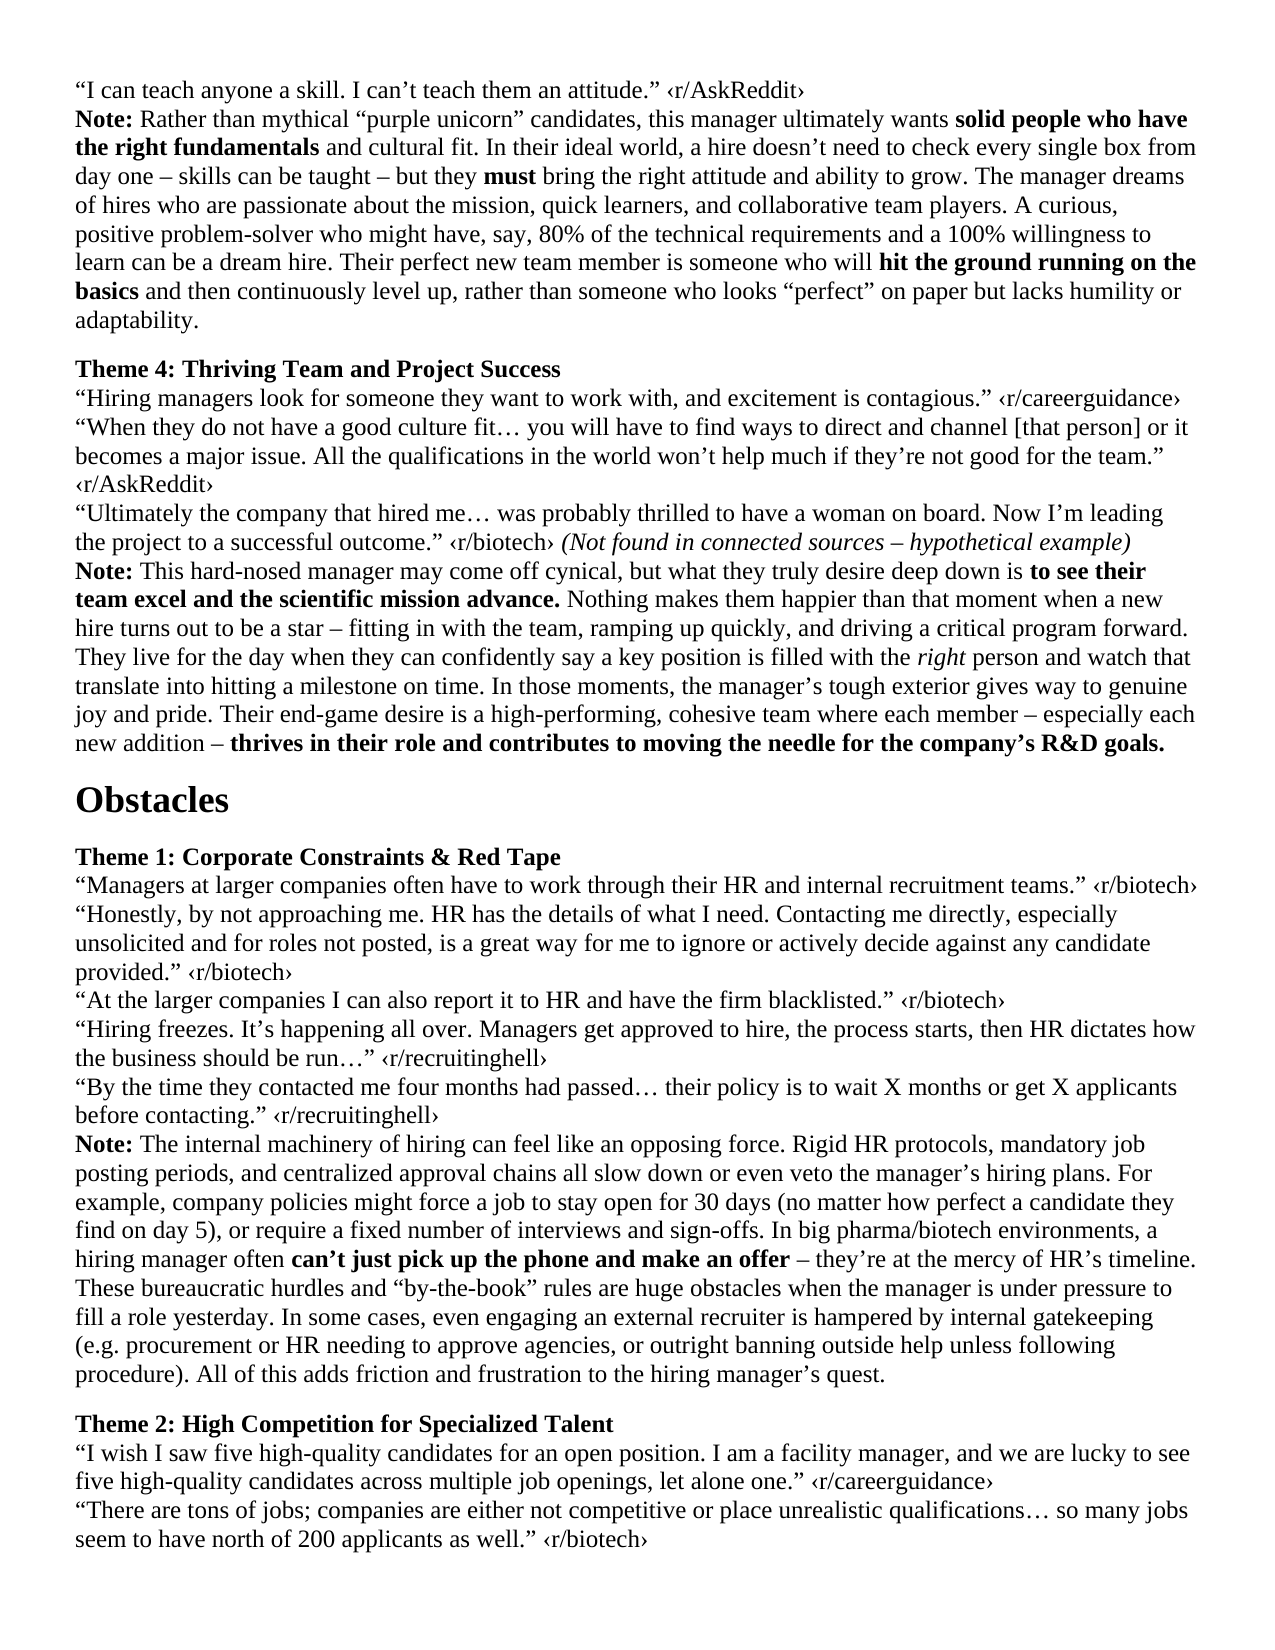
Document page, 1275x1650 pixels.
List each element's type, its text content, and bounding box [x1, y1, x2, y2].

subtitle Obstacles [75, 778, 1200, 821]
text “I can teach anyone a skill. I can’t teach them an attitude.” ‹r/AskReddit› Note: Rather than mythical “purple unicorn” candidates, this manager ultimately wants solid people who have the right fundamentals and cultural fit. In their ideal world, a hire doesn’t need to check every single box from day one – skills can be taught – but they must bring the right attitude and ability to grow. The manager dreams of hires who are passionate about the mission, quick learners, and collaborative team players. A curious, positive problem-solver who might have, say, 80% of the technical requirements and a 100% willingness to learn can be a dream hire. Their perfect new team member is someone who will hit the ground running on the basics and then continuously level up, rather than someone who looks “perfect” on paper but lacks humility or adaptability. [75, 75, 1200, 334]
text Theme 2: High Competition for Specialized Talent “I wish I saw five high-quality candidates for an open position. I am a facility manager, and we are lucky to see five high-quality candidates across multiple job openings, let alone one.” ‹r/careerguidance› “There are tons of jobs; companies are either not competitive or place unrealistic qualifications… so many jobs seem to have north of 200 applicants as well.” ‹r/biotech› [75, 1409, 1200, 1553]
text Theme 4: Thriving Team and Project Success “Hiring managers look for someone they want to work with, and excitement is contagious.” ‹r/careerguidance› “When they do not have a good culture fit… you will have to find ways to direct and channel [that person] or it becomes a major issue. All the qualifications in the world won’t help much if they’re not good for the team.” ‹r/AskReddit› “Ultimately the company that hired me… was probably thrilled to have a woman on board. Now I’m leading the project to a successful outcome.” ‹r/biotech› (Not found in connected sources – hypothetical example) Note: This hard-nosed manager may come off cynical, but what they truly desire deep down is to see their team excel and the scientific mission advance. Nothing makes them happier than that moment when a new hire turns out to be a star – fitting in with the team, ramping up quickly, and driving a critical program forward. They live for the day when they can confidently say a key position is filled with the right person and watch that translate into hitting a milestone on time. In those moments, the manager’s tough exterior gives way to genuine joy and pride. Their end-game desire is a high-performing, cohesive team where each member – especially each new addition – thrives in their role and contributes to moving the needle for the company’s R&D goals. [75, 354, 1200, 757]
text Theme 1: Corporate Constraints & Red Tape “Managers at larger companies often have to work through their HR and internal recruitment teams.” ‹r/biotech› “Honestly, by not approaching me. HR has the details of what I need. Contacting me directly, especially unsolicited and for roles not posted, is a great way for me to ignore or actively decide against any candidate provided.” ‹r/biotech› “At the larger companies I can also report it to HR and have the firm blacklisted.” ‹r/biotech› “Hiring freezes. It’s happening all over. Managers get approved to hire, the process starts, then HR dictates how the business should be run…” ‹r/recruitinghell› “By the time they contacted me four months had passed… their policy is to wait X months or get X applicants before contacting.” ‹r/recruitinghell› Note: The internal machinery of hiring can feel like an opposing force. Rigid HR protocols, mandatory job posting periods, and centralized approval chains all slow down or even veto the manager’s hiring plans. For example, company policies might force a job to stay open for 30 days (no matter how perfect a candidate they find on day 5), or require a fixed number of interviews and sign-offs. In big pharma/biotech environments, a hiring manager often can’t just pick up the phone and make an offer – they’re at the mercy of HR’s timeline. These bureaucratic hurdles and “by-the-book” rules are huge obstacles when the manager is under pressure to fill a role yesterday. In some cases, even engaging an external recruiter is hampered by internal gatekeeping (e.g. procurement or HR needing to approve agencies, or outright banning outside help unless following procedure). All of this adds friction and frustration to the hiring manager’s quest. [75, 842, 1200, 1388]
